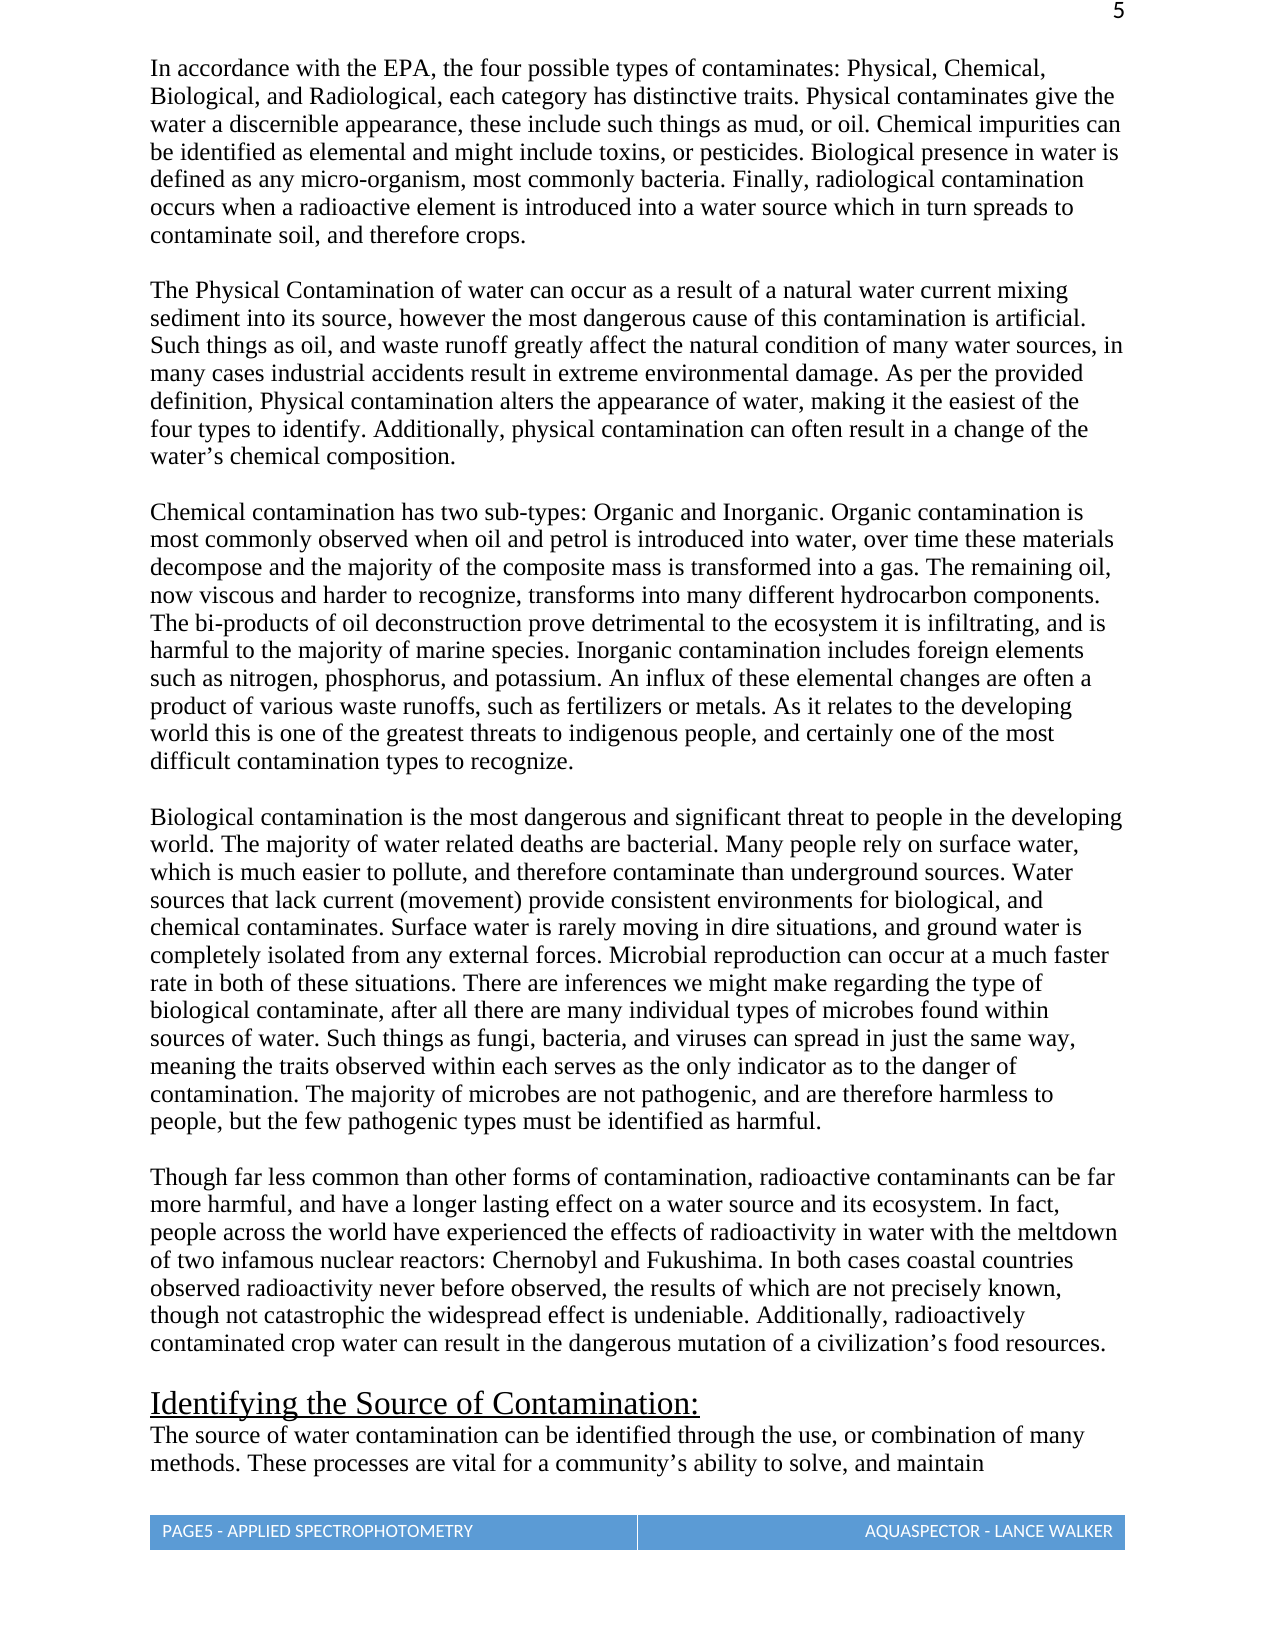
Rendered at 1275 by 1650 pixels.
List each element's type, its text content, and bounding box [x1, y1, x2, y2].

text Biological contamination is the most dangerous and significant threat to people in the developing world. The majority of water related deaths are bacterial. Many people rely on surface water, which is much easier to pollute, and therefore contaminate than underground sources. Water sources that lack current (movement) provide consistent environments for biological, and chemical contaminates. Surface water is rarely moving in dire situations, and ground water is completely isolated from any external forces. Microbial reproduction can occur at a much faster rate in both of these situations. There are inferences we might make regarding the type of biological contaminate, after all there are many individual types of microbes found within sources of water. Such things as fungi, bacteria, and viruses can spread in just the same way, meaning the traits observed within each serves as the only indicator as to the danger of contamination. The majority of microbes are not pathogenic, and are therefore harmless to people, but the few pathogenic types must be identified as harmful. [150, 803, 1125, 1135]
text In accordance with the EPA, the four possible types of contaminates: Physical, Chemical, Biological, and Radiological, each category has distinctive traits. Physical contaminates give the water a discernible appearance, these include such things as mud, or oil. Chemical impurities can be identified as elemental and might include toxins, or pesticides. Biological presence in water is defined as any micro-organism, most commonly bacteria. Finally, radiological contamination occurs when a radioactive element is introduced into a water source which in turn spreads to contaminate soil, and therefore crops. [150, 54, 1125, 248]
text Though far less common than other forms of contamination, radioactive contaminants can be far more harmful, and have a longer lasting effect on a water source and its ecosystem. In fact, people across the world have experienced the effects of radioactivity in water with the meltdown of two infamous nuclear reactors: Chernobyl and Fukushima. In both cases coastal countries observed radioactivity never before observed, the results of which are not precisely known, though not catastrophic the widespread effect is undeniable. Additionally, radioactively contaminated crop water can result in the dangerous mutation of a civilization’s food resources. [150, 1163, 1125, 1357]
text The source of water contamination can be identified through the use, or combination of many methods. These processes are vital for a community’s ability to solve, and maintain [150, 1421, 1125, 1477]
text Identifying the Source of Contamination: [150, 1384, 1125, 1421]
text Chemical contamination has two sub-types: Organic and Inorganic. Organic contamination is most commonly observed when oil and petrol is introduced into water, over time these materials decompose and the majority of the composite mass is transformed into a gas. The remaining oil, now viscous and harder to recognize, transforms into many different hydrocarbon components. The bi-products of oil deconstruction prove detrimental to the ecosystem it is infiltrating, and is harmful to the majority of marine species. Inorganic contamination includes foreign elements such as nitrogen, phosphorus, and potassium. An influx of these elemental changes are often a product of various waste runoffs, such as fertilizers or metals. As it relates to the developing world this is one of the greatest threats to indigenous people, and certainly one of the most difficult contamination types to recognize. [150, 498, 1125, 775]
text The Physical Contamination of water can occur as a result of a natural water current mixing sediment into its source, however the most dangerous cause of this contamination is artificial. Such things as oil, and waste runoff greatly affect the natural condition of many water sources, in many cases industrial accidents result in extreme environmental damage. As per the provided definition, Physical contamination alters the appearance of water, making it the easiest of the four types to identify. Additionally, physical contamination can often result in a change of the water’s chemical composition. [150, 276, 1125, 470]
